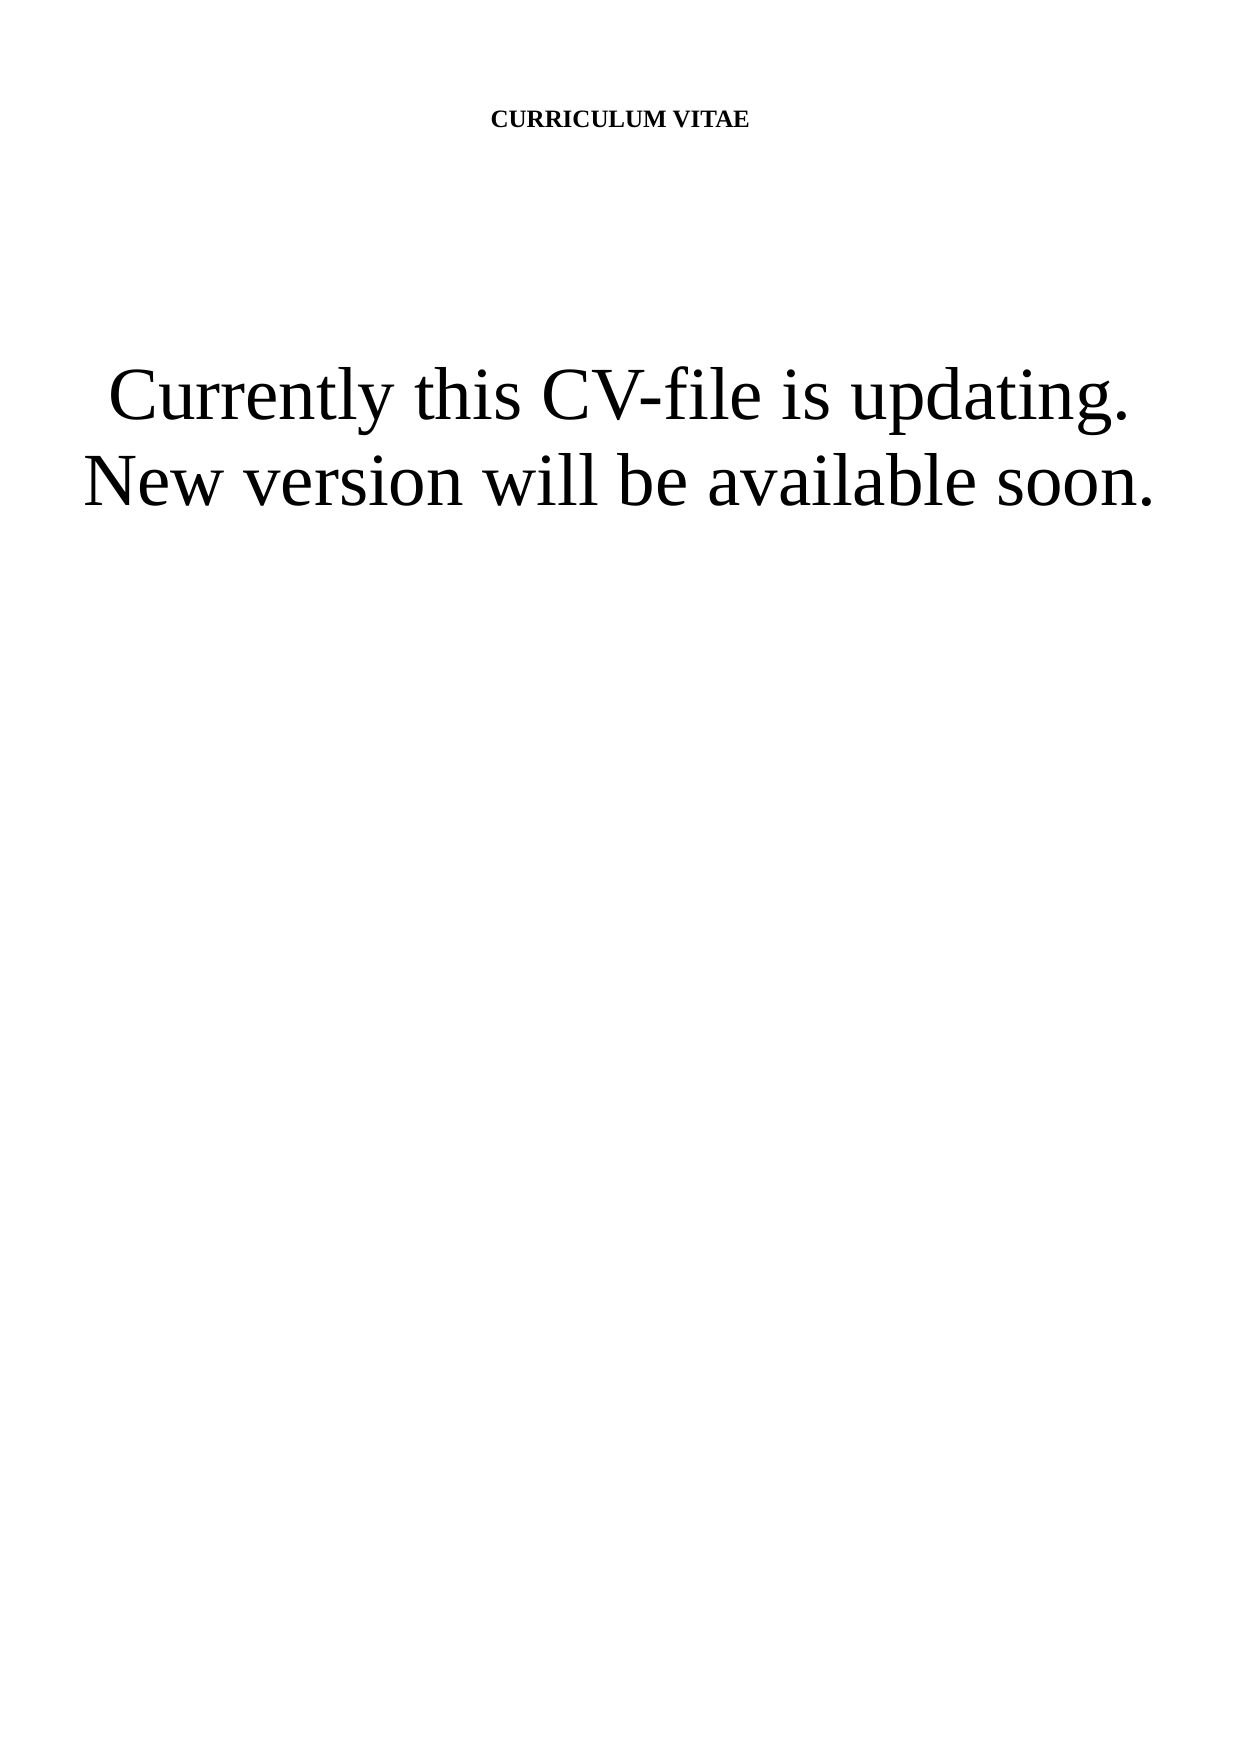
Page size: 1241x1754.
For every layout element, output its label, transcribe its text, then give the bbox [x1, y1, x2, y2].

text Currently this CV-file is updating. New version will be available soon. [59, 349, 1181, 522]
table_header [807, 59, 1181, 177]
table_header CURRICULUM VITAE [433, 59, 807, 177]
table_header [59, 59, 433, 177]
